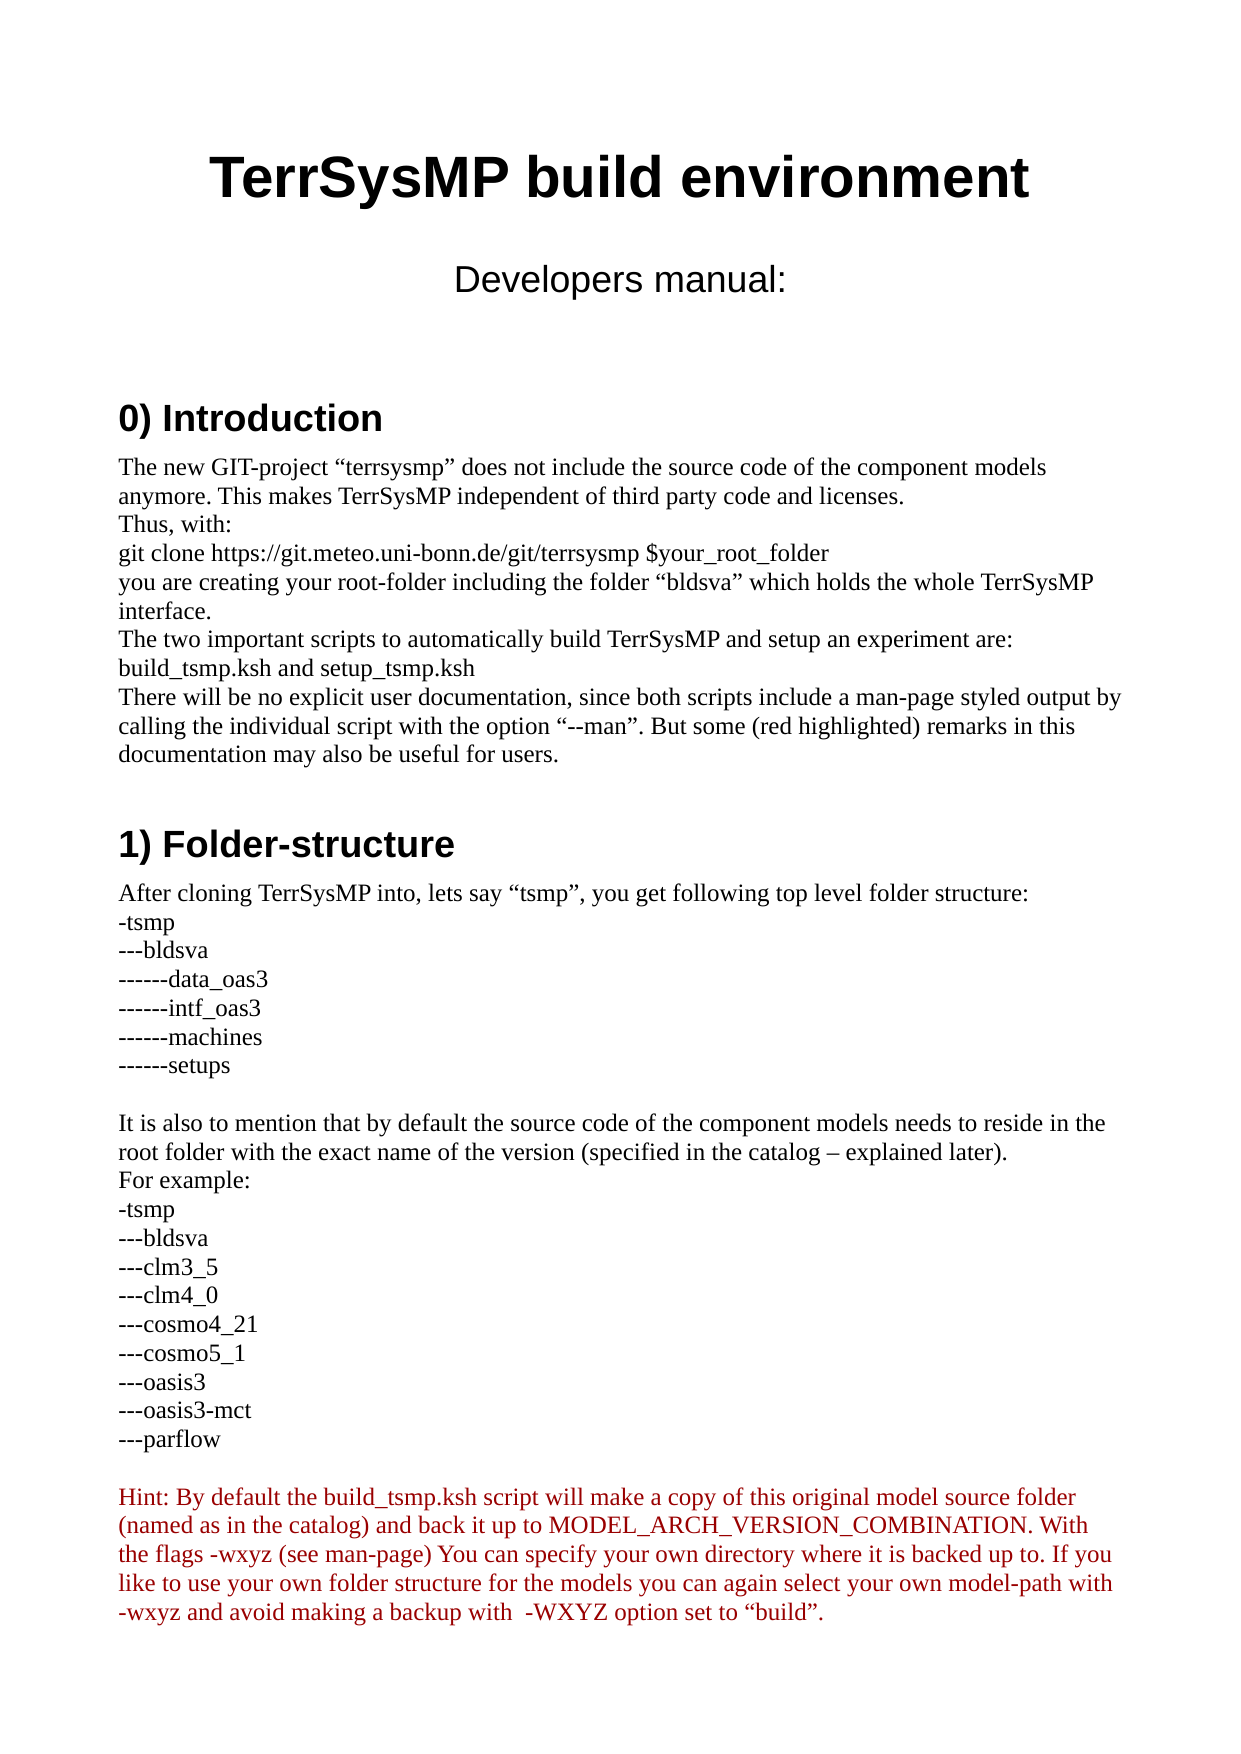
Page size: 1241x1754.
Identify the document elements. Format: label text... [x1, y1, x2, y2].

text ---parflow [118, 1424, 1122, 1453]
title TerrSysMP build environment [118, 143, 1122, 210]
text Thus, with: [118, 509, 1122, 538]
text ------data_oas3 [118, 964, 1122, 993]
subtitle Developers manual: [118, 258, 1122, 301]
text -tsmp [118, 1194, 1122, 1223]
subtitle 1) Folder-structure [118, 822, 1122, 866]
text ------intf_oas3 [118, 993, 1122, 1022]
text ---cosmo5_1 [118, 1338, 1122, 1367]
text ---cosmo4_21 [118, 1309, 1122, 1338]
text ------machines [118, 1022, 1122, 1051]
text ---clm3_5 [118, 1252, 1122, 1281]
text ------setups [118, 1051, 1122, 1079]
subtitle 0) Introduction [118, 396, 1122, 439]
text It is also to mention that by default the source code of the component models needs to reside in the root folder with the exact name of the version (specified in the catalog – explained later). [118, 1108, 1122, 1166]
text -tsmp [118, 907, 1122, 936]
text ---clm4_0 [118, 1281, 1122, 1309]
text There will be no explicit user documentation, since both scripts include a man-page styled output by calling the individual script with the option “--man”. But some (red highlighted) remarks in this documentation may also be useful for users. [118, 682, 1122, 768]
text ---oasis3-mct [118, 1396, 1122, 1424]
text Hint: By default the build_tsmp.ksh script will make a copy of this original model source folder (named as in the catalog) and back it up to MODEL_ARCH_VERSION_COMBINATION. With the flags -wxyz (see man-page) You can specify your own directory where it is backed up to. If you like to use your own folder structure for the models you can again select your own model-path with -wxyz and avoid making a backup with -WXYZ option set to “build”. [118, 1482, 1122, 1626]
text ---bldsva [118, 936, 1122, 964]
text After cloning TerrSysMP into, lets say “tsmp”, you get following top level folder structure: [118, 878, 1122, 907]
text git clone https://git.meteo.uni-bonn.de/git/terrsysmp $your_root_folder [118, 538, 1122, 567]
text For example: [118, 1166, 1122, 1194]
text ---bldsva [118, 1223, 1122, 1252]
text you are creating your root-folder including the folder “bldsva” which holds the whole TerrSysMP interface. [118, 567, 1122, 624]
text The two important scripts to automatically build TerrSysMP and setup an experiment are: build_tsmp.ksh and setup_tsmp.ksh [118, 624, 1122, 682]
text The new GIT-project “terrsysmp” does not include the source code of the component models anymore. This makes TerrSysMP independent of third party code and licenses. [118, 452, 1122, 509]
text ---oasis3 [118, 1367, 1122, 1396]
